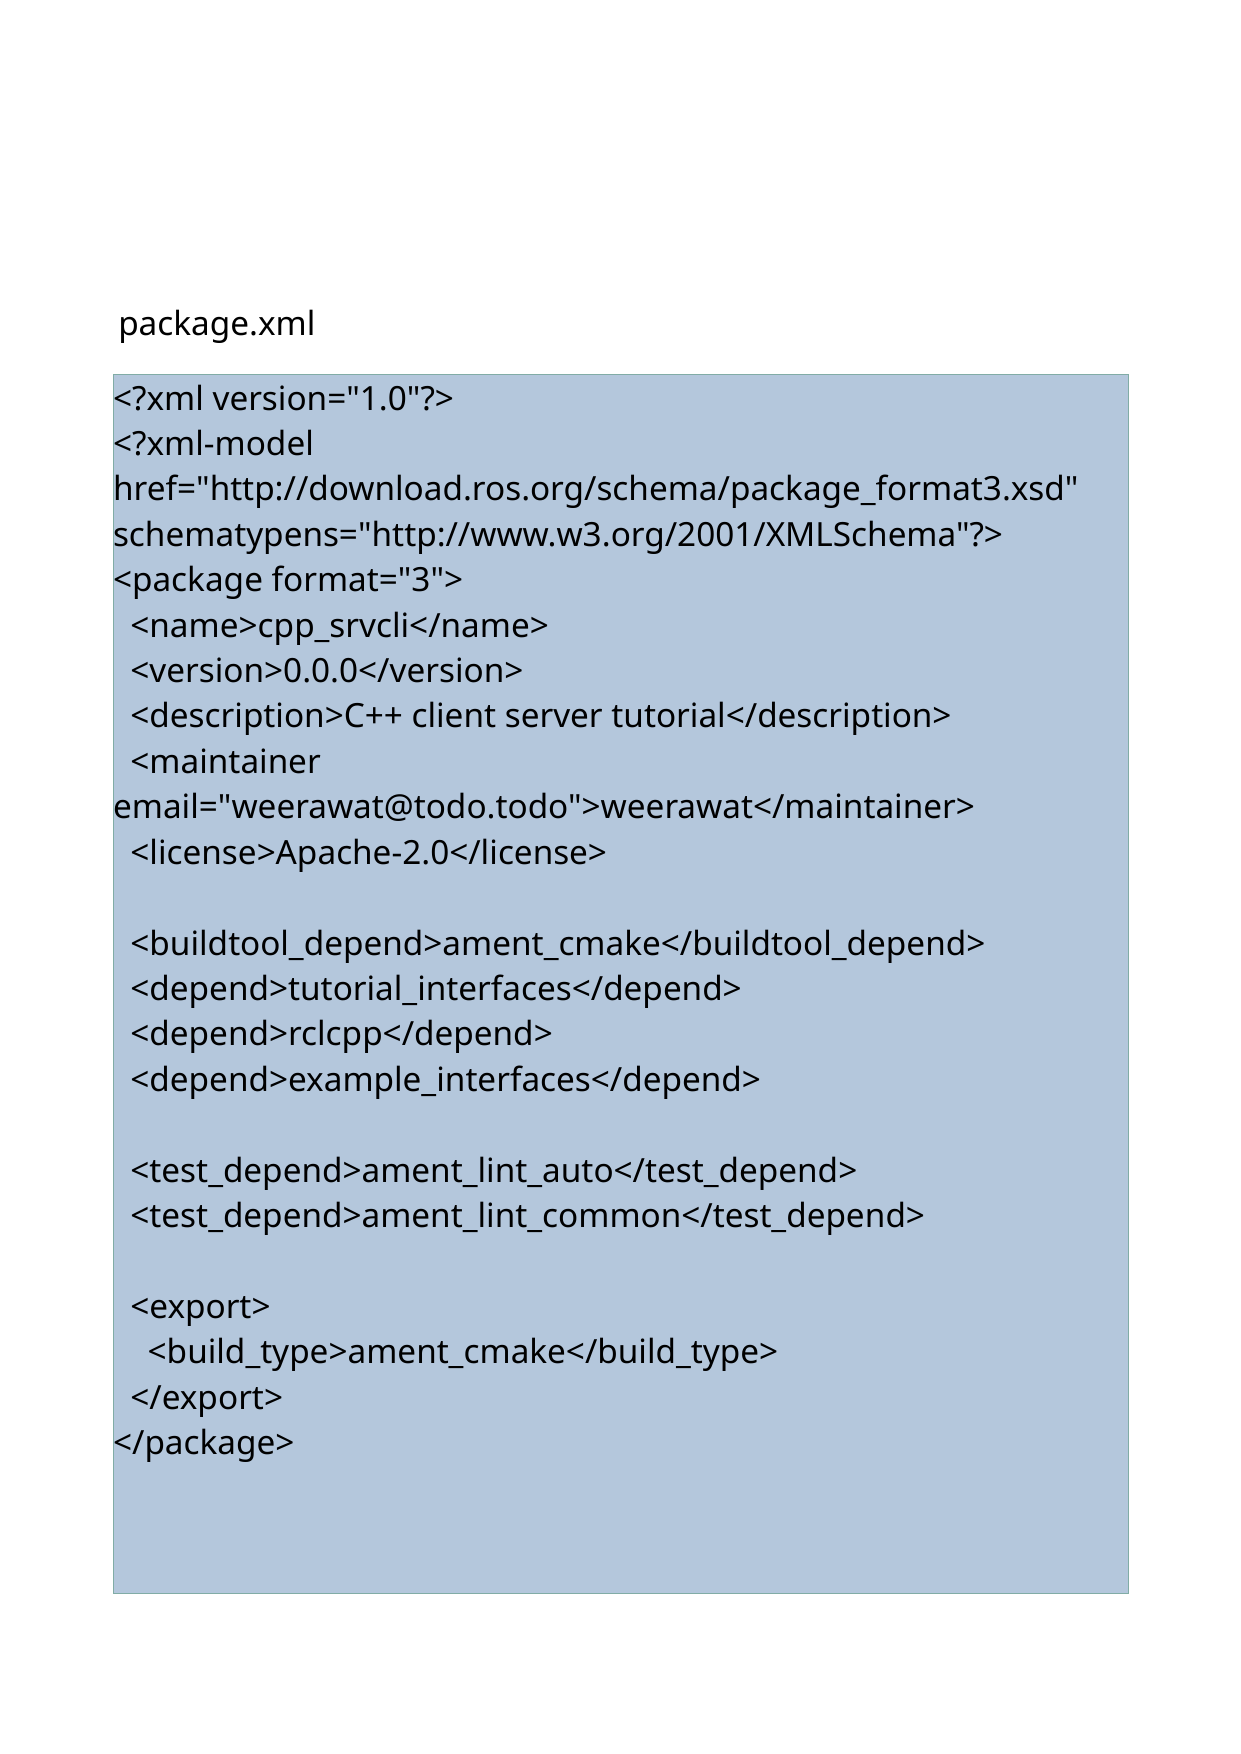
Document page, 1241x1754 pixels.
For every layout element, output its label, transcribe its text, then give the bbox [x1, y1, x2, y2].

text package.xml [118, 300, 1122, 345]
